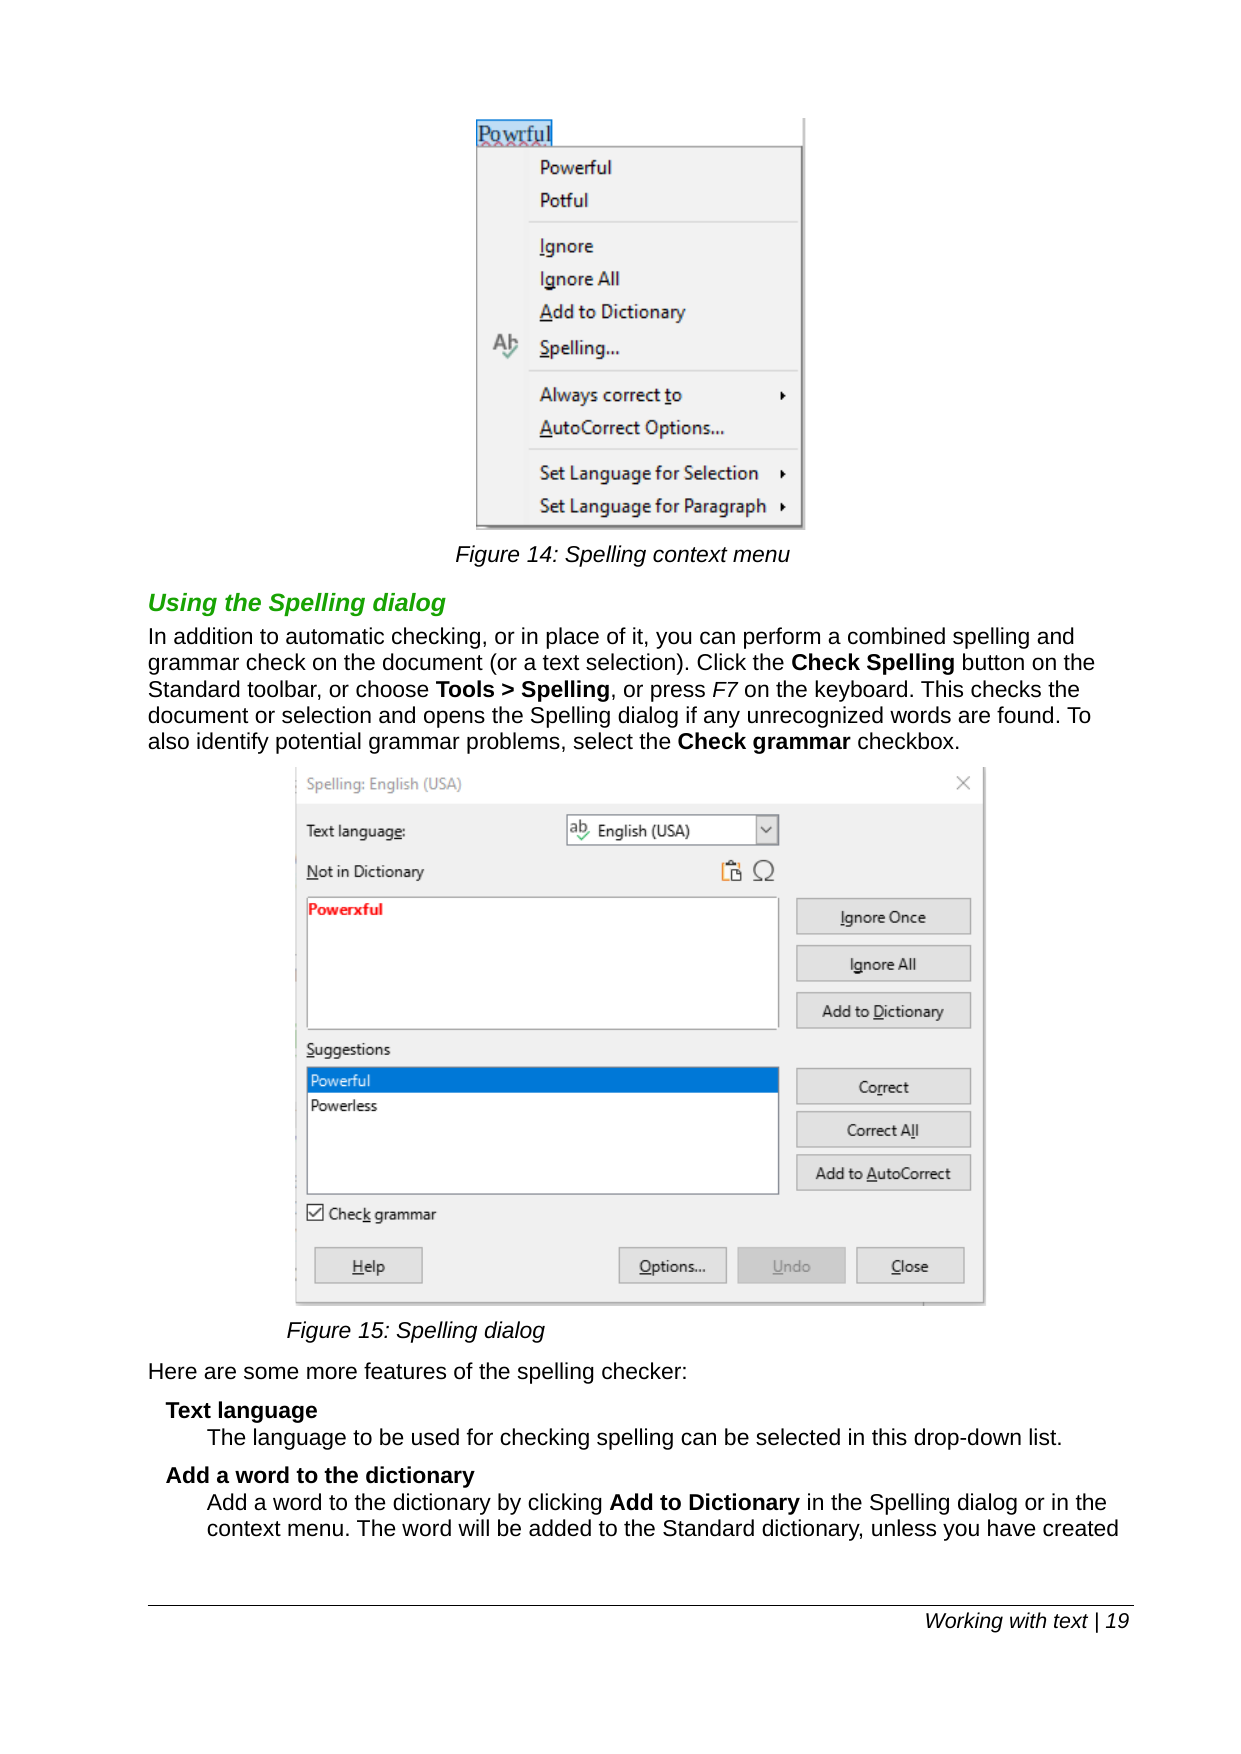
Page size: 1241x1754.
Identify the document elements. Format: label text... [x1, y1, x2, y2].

text Figure 15: Spelling dialog [286, 1317, 995, 1343]
text Text language [165, 1397, 1134, 1423]
text Add a word to the dictionary by clicking Add to Dictionary in the Spelling dialog or in the context menu. The word will be added to the Standard dictionary, unless you have created [207, 1489, 1134, 1541]
text The language to be used for checking spelling can be selected in this drop-down list. [207, 1423, 1134, 1450]
text In addition to automatic checking, or in place of it, you can perform a combined spelling and grammar check on the document (or a text selection). Click the Check Spelling button on the Standard toolbar, or choose Tools > Spelling, or press F7 on the keyboard. This checks the document or selection and opens the Spelling dialog if any unrecognized words are found. To also identify potential grammar problems, select the Check grammar checkbox. [148, 623, 1134, 754]
text Add a word to the dictionary [165, 1462, 1134, 1489]
picture [295, 767, 987, 1306]
text Figure 14: Spelling context menu [455, 541, 826, 567]
list Here are some more features of the spelling checker: [148, 1358, 1134, 1384]
picture [476, 118, 806, 530]
subtitle Using the Spelling dialog [148, 588, 1134, 617]
